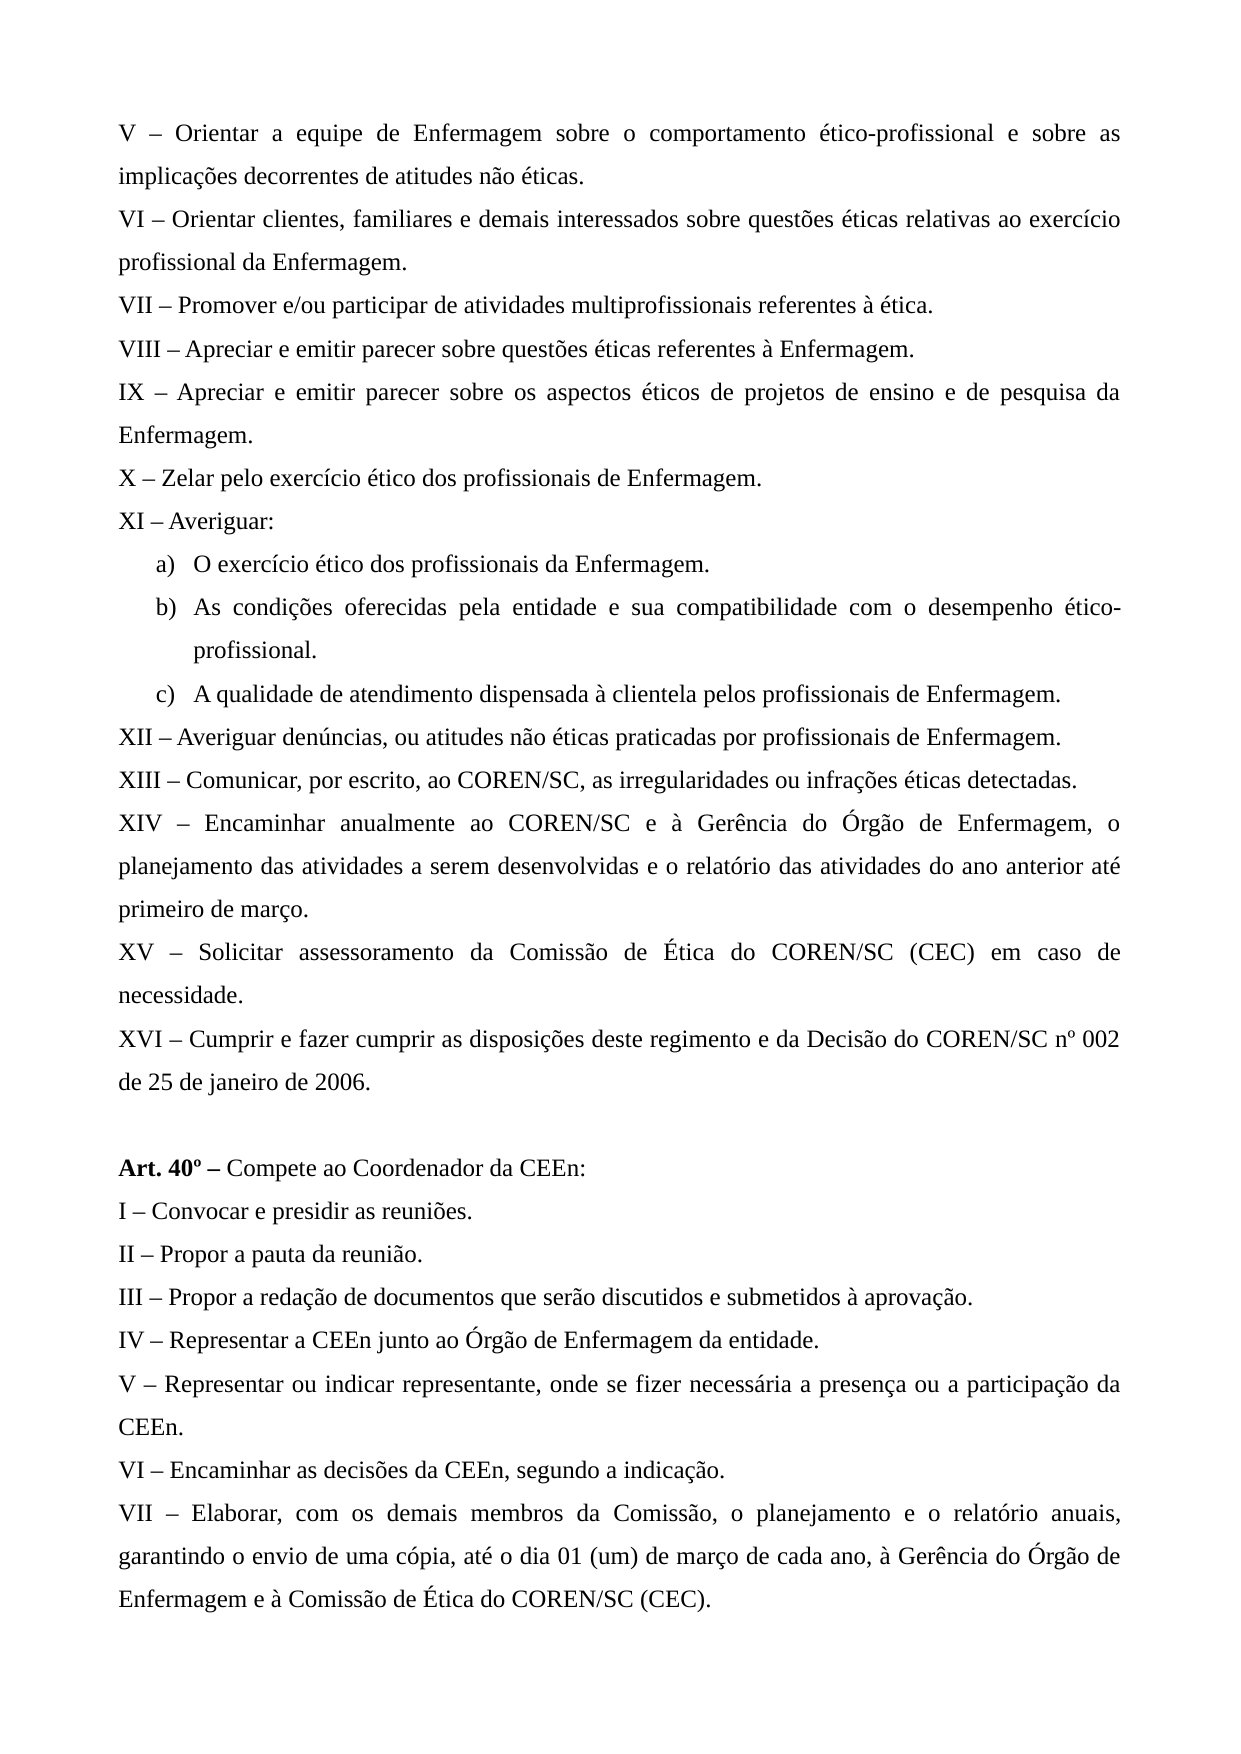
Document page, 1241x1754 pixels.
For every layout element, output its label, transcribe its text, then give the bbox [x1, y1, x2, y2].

text IX – Apreciar e emitir parecer sobre os aspectos éticos de projetos de ensino e de pesquisa da Enfermagem. [118, 377, 1122, 449]
list A qualidade de atendimento dispensada à clientela pelos profissionais de Enfermagem. [156, 679, 1122, 707]
text III – Propor a redação de documentos que serão discutidos e submetidos à aprovação. [118, 1282, 1122, 1311]
text IV – Representar a CEEn junto ao Órgão de Enfermagem da entidade. [118, 1326, 1122, 1354]
text V – Orientar a equipe de Enfermagem sobre o comportamento ético-profissional e sobre as implicações decorrentes de atitudes não éticas. [118, 118, 1122, 190]
text X – Zelar pelo exercício ético dos profissionais de Enfermagem. [118, 463, 1122, 492]
text XIV – Encaminhar anualmente ao COREN/SC e à Gerência do Órgão de Enfermagem, o planejamento das atividades a serem desenvolvidas e o relatório das atividades do ano anterior até primeiro de março. [118, 808, 1122, 923]
text V – Representar ou indicar representante, onde se fizer necessária a presença ou a participação da CEEn. [118, 1369, 1122, 1441]
text VIII – Apreciar e emitir parecer sobre questões éticas referentes à Enfermagem. [118, 334, 1122, 362]
text XI – Averiguar: [118, 506, 1122, 535]
text XIII – Comunicar, por escrito, ao COREN/SC, as irregularidades ou infrações éticas detectadas. [118, 765, 1122, 794]
text XII – Averiguar denúncias, ou atitudes não éticas praticadas por profissionais de Enfermagem. [118, 722, 1122, 751]
list O exercício ético dos profissionais da Enfermagem. [156, 549, 1122, 578]
text I – Convocar e presidir as reuniões. [118, 1196, 1122, 1225]
text II – Propor a pauta da reunião. [118, 1239, 1122, 1268]
list As condições oferecidas pela entidade e sua compatibilidade com o desempenho ético-profissional. [156, 592, 1122, 664]
text XVI – Cumprir e fazer cumprir as disposições deste regimento e da Decisão do COREN/SC nº 002 de 25 de janeiro de 2006. [118, 1024, 1122, 1096]
text VII – Promover e/ou participar de atividades multiprofissionais referentes à ética. [118, 291, 1122, 319]
text XV – Solicitar assessoramento da Comissão de Ética do COREN/SC (CEC) em caso de necessidade. [118, 937, 1122, 1009]
text VI – Orientar clientes, familiares e demais interessados sobre questões éticas relativas ao exercício profissional da Enfermagem. [118, 204, 1122, 276]
text VI – Encaminhar as decisões da CEEn, segundo a indicação. [118, 1455, 1122, 1484]
text VII – Elaborar, com os demais membros da Comissão, o planejamento e o relatório anuais, garantindo o envio de uma cópia, até o dia 01 (um) de março de cada ano, à Gerência do Órgão de Enfermagem e à Comissão de Ética do COREN/SC (CEC). [118, 1498, 1122, 1613]
text Art. 40º – Compete ao Coordenador da CEEn: [118, 1153, 1122, 1182]
